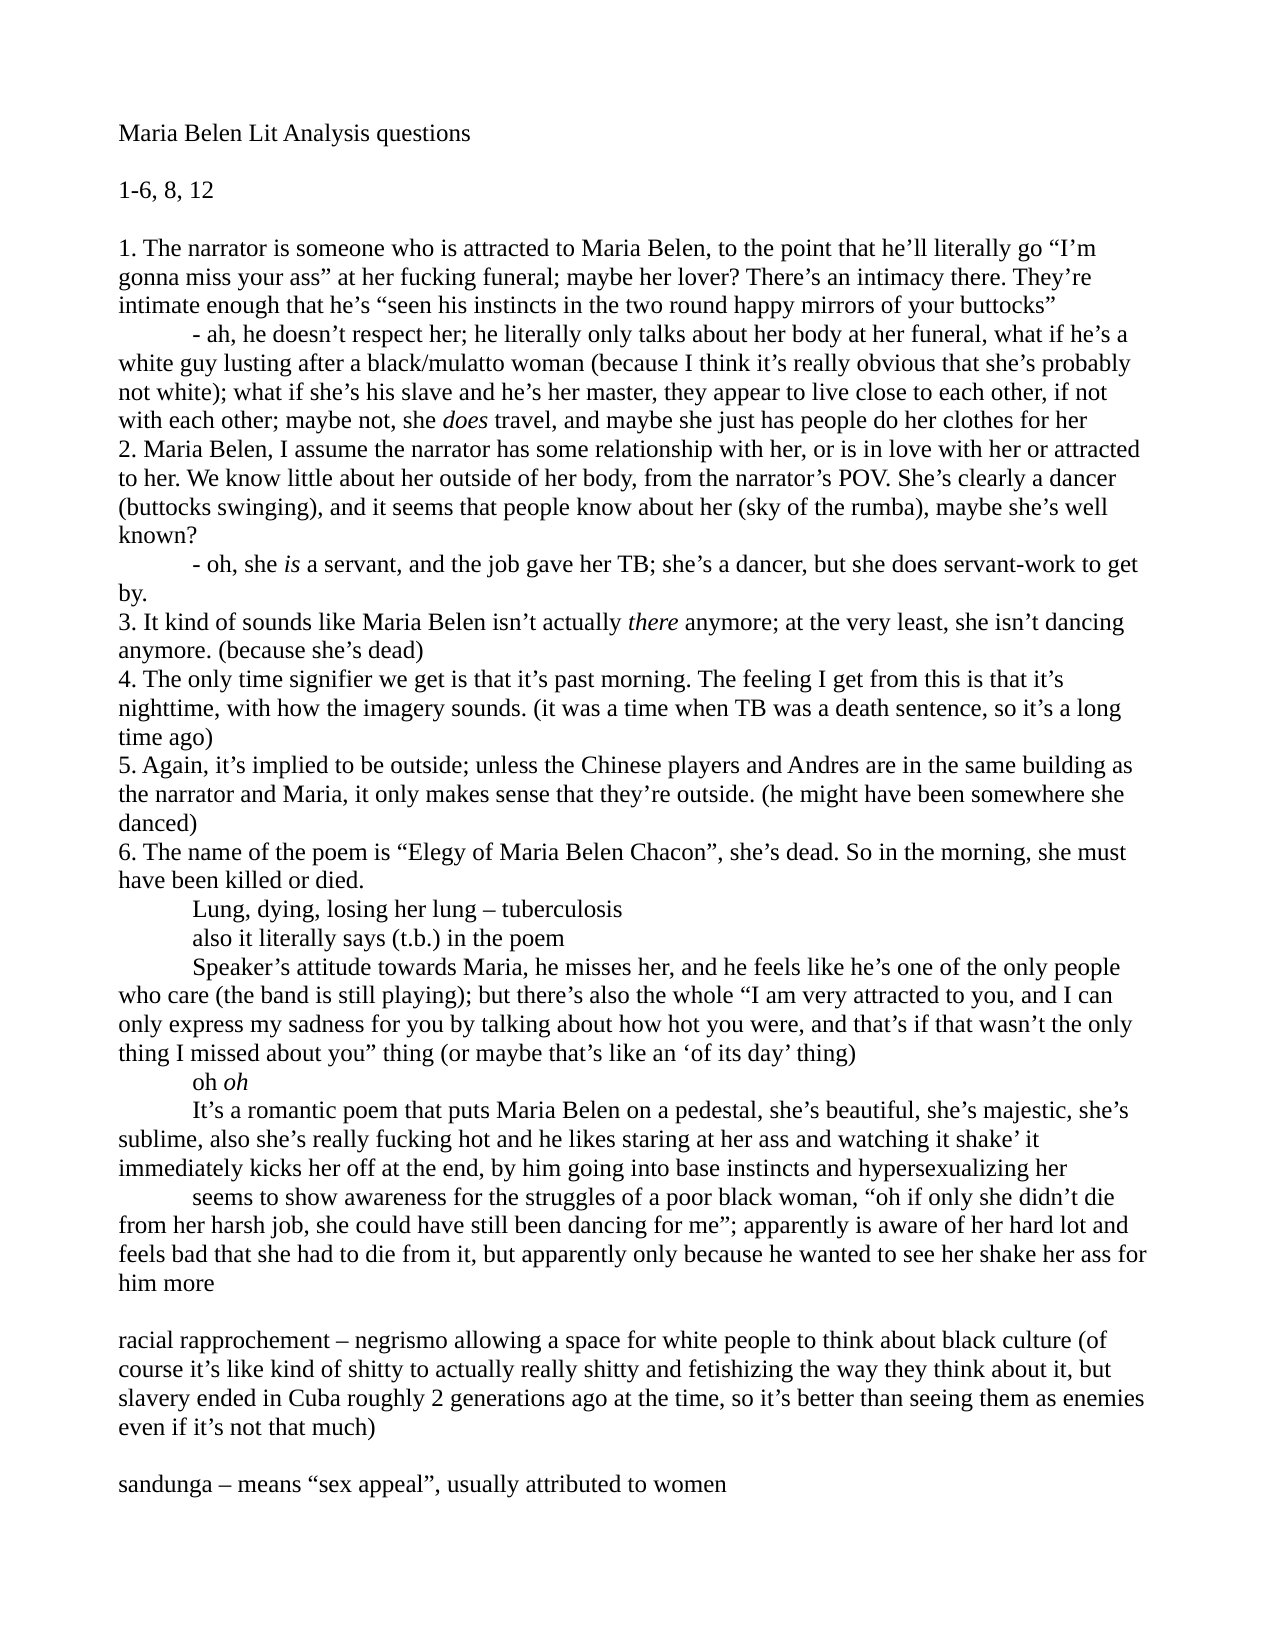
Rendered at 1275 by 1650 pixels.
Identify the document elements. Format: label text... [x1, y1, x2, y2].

text 4. The only time signifier we get is that it’s past morning. The feeling I get from this is that it’s nighttime, with how the imagery sounds. (it was a time when TB was a death sentence, so it’s a long time ago) [118, 664, 1157, 751]
text It’s a romantic poem that puts Maria Belen on a pedestal, she’s beautiful, she’s majestic, she’s sublime, also she’s really fucking hot and he likes staring at her ass and watching it shake’ it immediately kicks her off at the end, by him going into base instincts and hypersexualizing her [118, 1096, 1157, 1182]
text Maria Belen Lit Analysis questions [118, 118, 1157, 147]
text 5. Again, it’s implied to be outside; unless the Chinese players and Andres are in the same building as the narrator and Maria, it only makes sense that they’re outside. (he might have been somewhere she danced) [118, 751, 1157, 837]
text racial rapprochement – negrismo allowing a space for white people to think about black culture (of course it’s like kind of shitty to actually really shitty and fetishizing the way they think about it, but slavery ended in Cuba roughly 2 generations ago at the time, so it’s better than seeing them as enemies even if it’s not that much) [118, 1326, 1157, 1441]
text oh oh [118, 1067, 1157, 1096]
text seems to show awareness for the struggles of a poor black woman, “oh if only she didn’t die from her harsh job, she could have still been dancing for me”; apparently is aware of her hard lot and feels bad that she had to die from it, but apparently only because he wanted to see her shake her ass for him more [118, 1182, 1157, 1297]
text Speaker’s attitude towards Maria, he misses her, and he feels like he’s one of the only people who care (the band is still playing); but there’s also the whole “I am very attracted to you, and I can only express my sadness for you by talking about how hot you were, and that’s if that wasn’t the only thing I missed about you” thing (or maybe that’s like an ‘of its day’ thing) [118, 952, 1157, 1067]
text 1-6, 8, 12 [118, 176, 1157, 204]
text sandunga – means “sex appeal”, usually attributed to women [118, 1469, 1157, 1498]
text 1. The narrator is someone who is attracted to Maria Belen, to the point that he’ll literally go “I’m gonna miss your ass” at her fucking funeral; maybe her lover? There’s an intimacy there. They’re intimate enough that he’s “seen his instincts in the two round happy mirrors of your buttocks” [118, 233, 1157, 319]
text 3. It kind of sounds like Maria Belen isn’t actually there anymore; at the very least, she isn’t dancing anymore. (because she’s dead) [118, 607, 1157, 664]
text - oh, she is a servant, and the job gave her TB; she’s a dancer, but she does servant-work to get by. [118, 549, 1157, 607]
text 6. The name of the poem is “Elegy of Maria Belen Chacon”, she’s dead. So in the morning, she must have been killed or died. [118, 837, 1157, 894]
text also it literally says (t.b.) in the poem [118, 923, 1157, 952]
text 2. Maria Belen, I assume the narrator has some relationship with her, or is in love with her or attracted to her. We know little about her outside of her body, from the narrator’s POV. She’s clearly a dancer (buttocks swinging), and it seems that people know about her (sky of the rumba), maybe she’s well known? [118, 434, 1157, 549]
text - ah, he doesn’t respect her; he literally only talks about her body at her funeral, what if he’s a white guy lusting after a black/mulatto woman (because I think it’s really obvious that she’s probably not white); what if she’s his slave and he’s her master, they appear to live close to each other, if not with each other; maybe not, she does travel, and maybe she just has people do her clothes for her [118, 319, 1157, 434]
text Lung, dying, losing her lung – tuberculosis [118, 894, 1157, 923]
